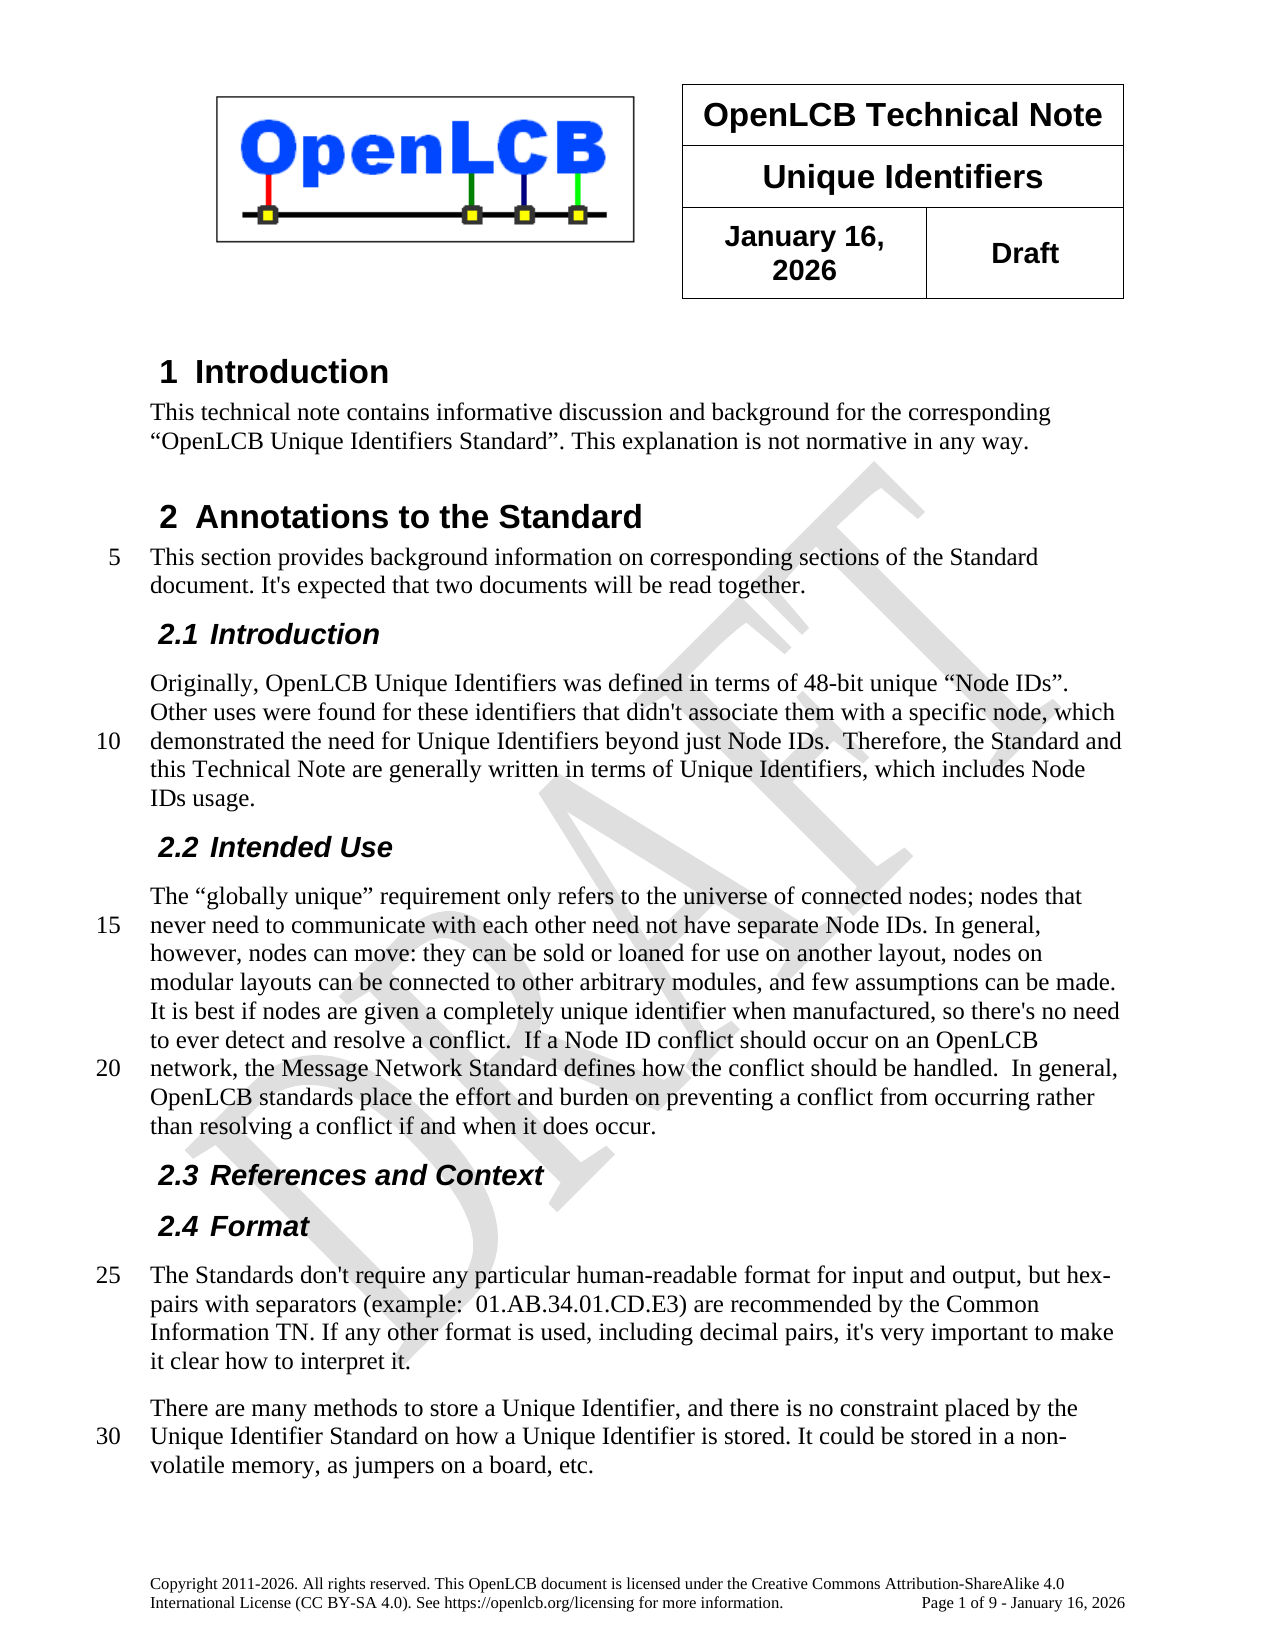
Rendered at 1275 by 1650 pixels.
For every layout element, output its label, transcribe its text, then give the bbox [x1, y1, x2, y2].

subtitle Format [150, 1209, 311, 1242]
text This section provides background information on corresponding sections of the Standard document. It's expected that two documents will be read together. [150, 542, 792, 599]
subtitle Introduction [150, 617, 717, 651]
subtitle [842, 830, 1125, 863]
subtitle [838, 497, 1125, 536]
subtitle [928, 617, 1125, 651]
subtitle References and Context [466, 1157, 560, 1191]
subtitle References and Context [269, 1157, 451, 1191]
subtitle [494, 1209, 1125, 1242]
text This section provides background information on corresponding sections of the Standard document. It's expected that two documents will be read together. [853, 542, 1125, 599]
text The “globally unique” requirement only refers to the universe of connected nodes; nodes that never need to communicate with each other need not have separate Node IDs. In general, however, nodes can move: they can be sold or loaned for use on another layout, nodes on modular layouts can be connected to other arbitrary modules, and few assumptions can be made. It is best if nodes are given a completely unique identifier when manufactured, so there's no need to ever detect and resolve a conflict. If a Node ID conflict should occur on an OpenLCB network, the Message Network Standard defines how the conflict should be handled. In general, OpenLCB standards place the effort and burden on preventing a conflict from occurring rather than resolving a conflict if and when it does occur. [150, 881, 1125, 1140]
subtitle References and Context [150, 1157, 260, 1191]
subtitle [321, 1209, 473, 1242]
subtitle [653, 830, 832, 863]
text There are many methods to store a Unique Identifier, and there is no constraint placed by the Unique Identifier Standard on how a Unique Identifier is stored. It could be stored in a non-volatile memory, as jumpers on a board, etc. [150, 1393, 1125, 1479]
text Originally, OpenLCB Unique Identifiers was defined in terms of 48-bit unique “Node IDs”. Other uses were found for these identifiers that didn't associate them with a specific node, which demonstrated the need for Unique Identifiers beyond just Node IDs. Therefore, the Standard and this Technical Note are generally written in terms of Unique Identifiers, which includes Node IDs usage. [689, 668, 1125, 812]
subtitle Intended Use [150, 830, 581, 863]
text This technical note contains informative discussion and background for the corresponding “OpenLCB Unique Identifiers Standard”. This explanation is not normative in any way. [150, 397, 1125, 454]
text Originally, OpenLCB Unique Identifiers was defined in terms of 48-bit unique “Node IDs”. Other uses were found for these identifiers that didn't associate them with a specific node, which demonstrated the need for Unique Identifiers beyond just Node IDs. Therefore, the Standard and this Technical Note are generally written in terms of Unique Identifiers, which includes Node IDs usage. [150, 668, 781, 812]
subtitle Annotations to the Standard [150, 497, 837, 536]
text This section provides background information on corresponding sections of the Standard document. It's expected that two documents will be read together. [779, 548, 867, 599]
subtitle Introduction [150, 352, 1125, 391]
text The Standards don't require any particular human-readable format for input and output, but hex-pairs with separators (example: 01.AB.34.01.CD.E3) are recommended by the Common Information TN. If any other format is used, including decimal pairs, it's very important to make it clear how to interpret it. [150, 1260, 1125, 1375]
picture [215, 95, 636, 244]
subtitle [715, 624, 779, 651]
subtitle References and Context [580, 1157, 1125, 1191]
subtitle [579, 830, 648, 863]
subtitle [763, 617, 919, 651]
